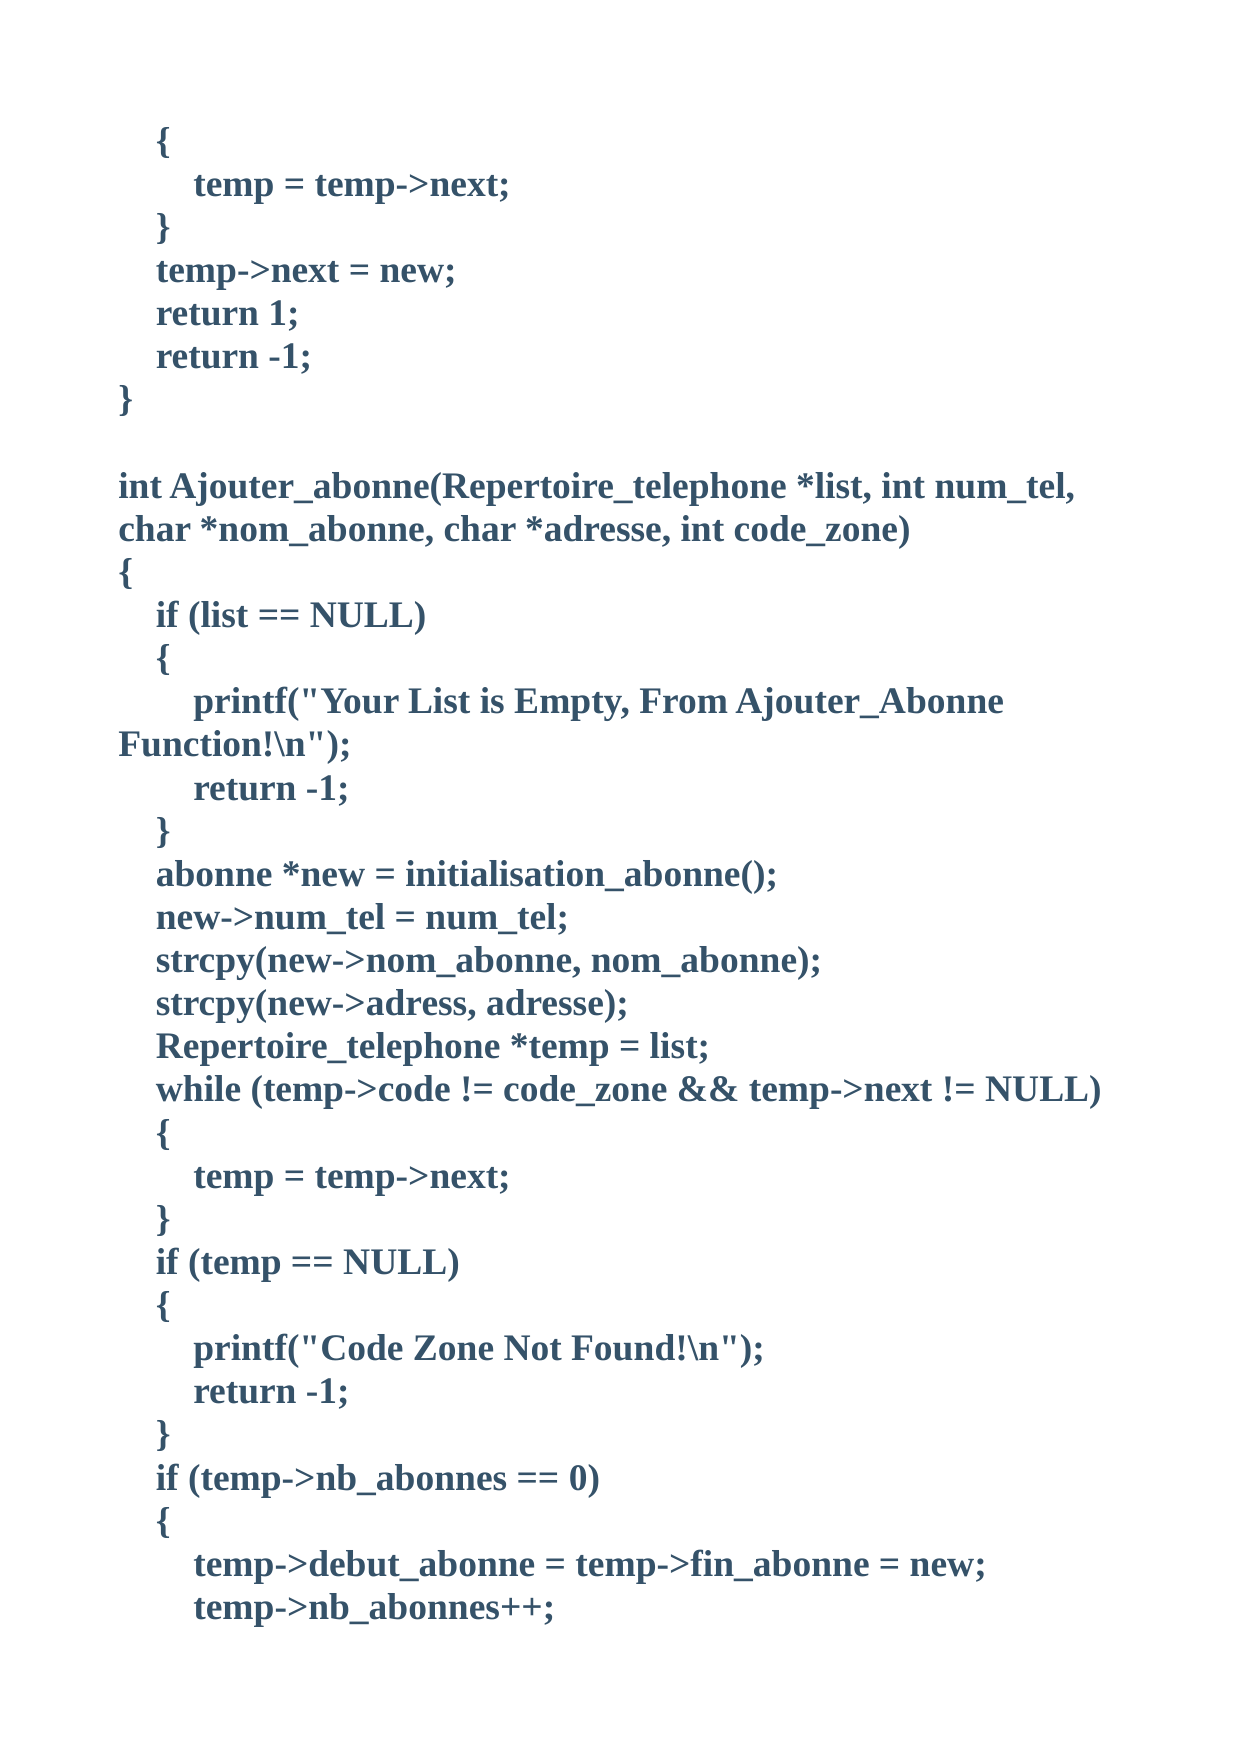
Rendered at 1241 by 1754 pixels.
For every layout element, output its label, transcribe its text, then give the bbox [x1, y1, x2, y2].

text strcpy(new->adress, adresse); [118, 981, 1122, 1024]
text int Ajouter_abonne(Repertoire_telephone *list, int num_tel, char *nom_abonne, char *adresse, int code_zone) [118, 463, 1122, 549]
text return -1; [118, 765, 1122, 808]
text { [118, 1498, 1122, 1541]
text return 1; [118, 291, 1122, 334]
text if (temp->nb_abonnes == 0) [118, 1455, 1122, 1498]
text } [118, 377, 1122, 420]
text return -1; [118, 1369, 1122, 1412]
text if (list == NULL) [118, 592, 1122, 636]
text strcpy(new->nom_abonne, nom_abonne); [118, 937, 1122, 981]
text { [118, 118, 1122, 161]
text temp->nb_abonnes++; [118, 1584, 1122, 1627]
text { [118, 1110, 1122, 1153]
text new->num_tel = num_tel; [118, 894, 1122, 937]
text temp->debut_abonne = temp->fin_abonne = new; [118, 1541, 1122, 1584]
text Repertoire_telephone *temp = list; [118, 1024, 1122, 1067]
text { [118, 636, 1122, 679]
text temp->next = new; [118, 247, 1122, 291]
text } [118, 1412, 1122, 1455]
text printf("Code Zone Not Found!\n"); [118, 1326, 1122, 1369]
text while (temp->code != code_zone && temp->next != NULL) [118, 1067, 1122, 1110]
text } [118, 204, 1122, 247]
text } [118, 1196, 1122, 1239]
text { [118, 549, 1122, 592]
text } [118, 808, 1122, 851]
text abonne *new = initialisation_abonne(); [118, 851, 1122, 894]
text return -1; [118, 334, 1122, 377]
text temp = temp->next; [118, 161, 1122, 204]
text temp = temp->next; [118, 1153, 1122, 1196]
text if (temp == NULL) [118, 1239, 1122, 1282]
text printf("Your List is Empty, From Ajouter_Abonne Function!\n"); [118, 679, 1122, 765]
text { [118, 1282, 1122, 1326]
